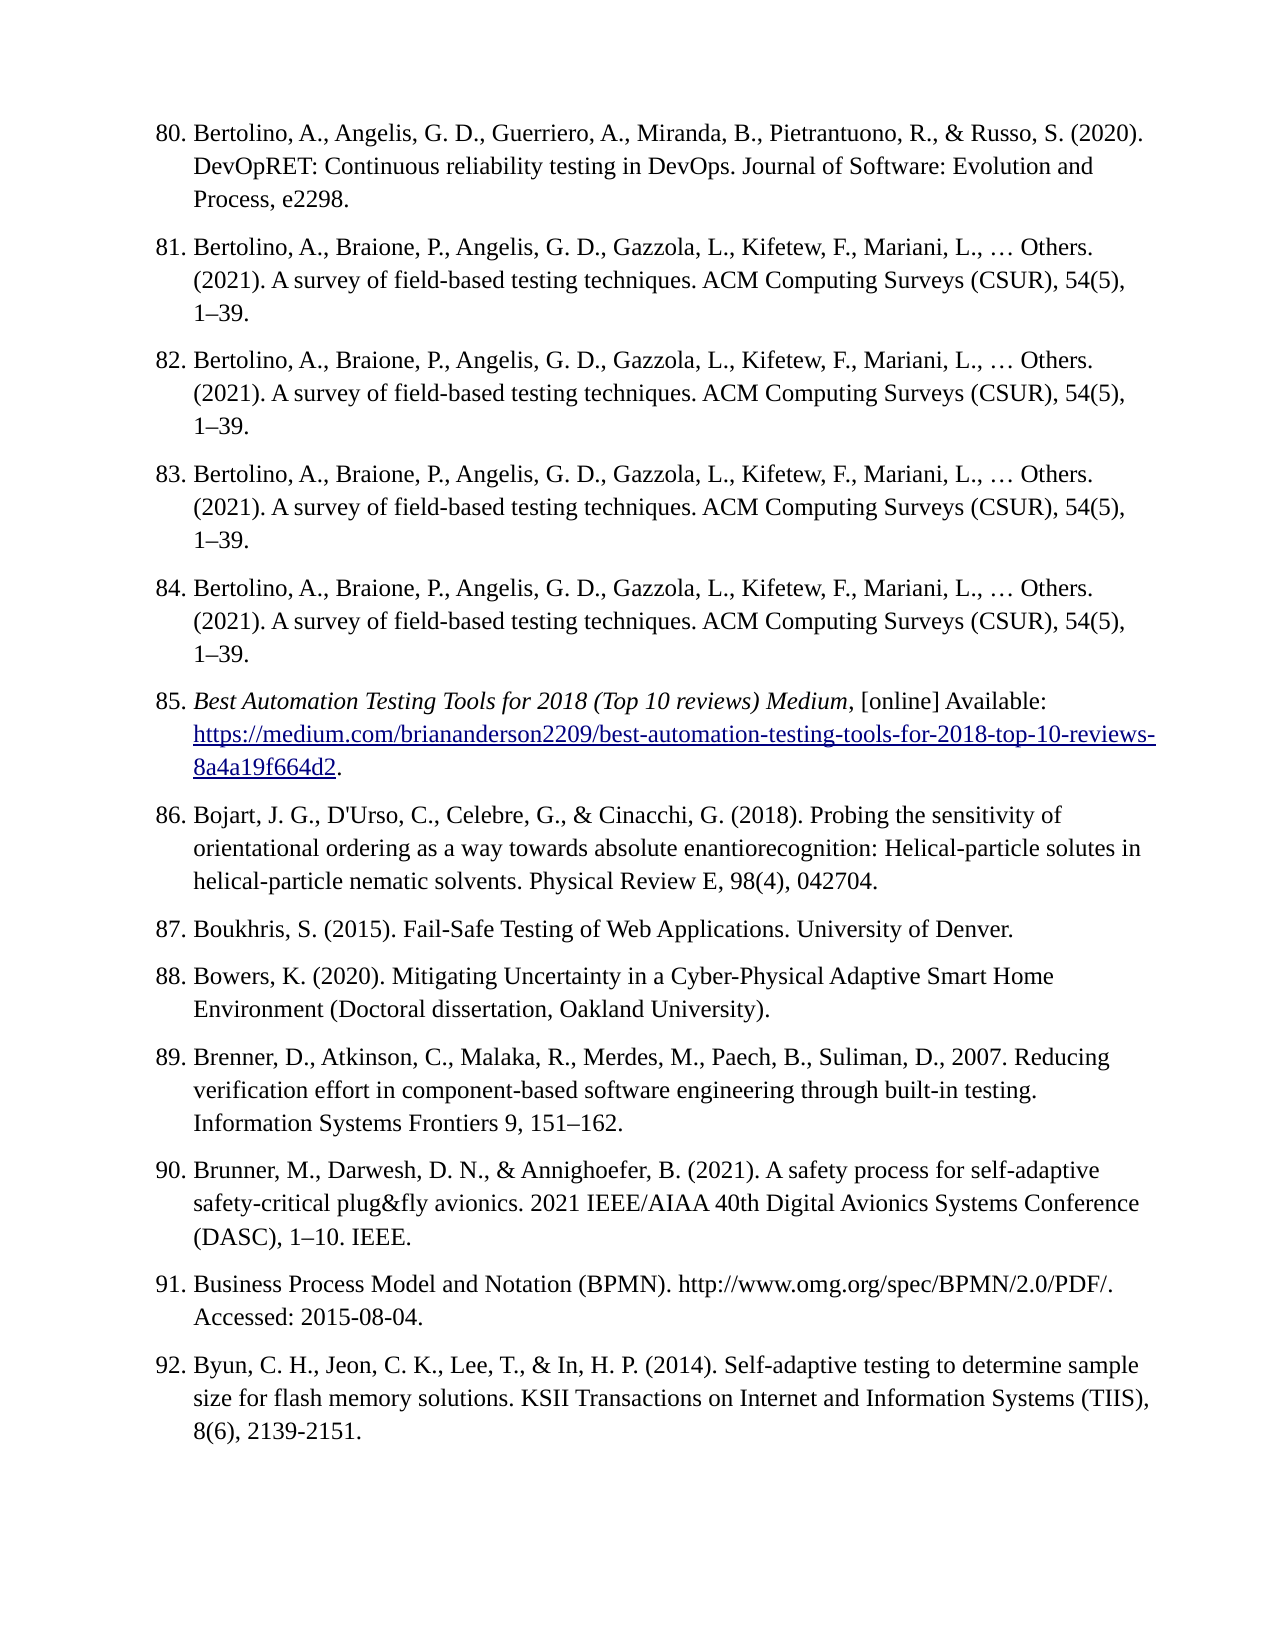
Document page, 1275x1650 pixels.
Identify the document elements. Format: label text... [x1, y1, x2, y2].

list Boukhris, S. (2015). Fail-Safe Testing of Web Applications. University of Denver. [155, 914, 1157, 942]
list Bowers, K. (2020). Mitigating Uncertainty in a Cyber-Physical Adaptive Smart Home Environment (Doctoral dissertation, Oakland University). [155, 961, 1157, 1023]
list Byun, C. H., Jeon, C. K., Lee, T., & In, H. P. (2014). Self-adaptive testing to determine sample size for flash memory solutions. KSII Transactions on Internet and Information Systems (TIIS), 8(6), 2139-2151. [155, 1350, 1157, 1444]
list Bertolino, A., Braione, P., Angelis, G. D., Gazzola, L., Kifetew, F., Mariani, L., … Others. (2021). A survey of field-based testing techniques. ACM Computing Surveys (CSUR), 54(5), 1–39. [155, 573, 1157, 667]
list Business Process Model and Notation (BPMN). http://www.omg.org/spec/BPMN/2.0/PDF/. Accessed: 2015-08-04. [155, 1269, 1157, 1331]
list Bertolino, A., Braione, P., Angelis, G. D., Gazzola, L., Kifetew, F., Mariani, L., … Others. (2021). A survey of field-based testing techniques. ACM Computing Surveys (CSUR), 54(5), 1–39. [155, 232, 1157, 327]
list Bertolino, A., Braione, P., Angelis, G. D., Gazzola, L., Kifetew, F., Mariani, L., … Others. (2021). A survey of field-based testing techniques. ACM Computing Surveys (CSUR), 54(5), 1–39. [155, 459, 1157, 554]
list Bertolino, A., Angelis, G. D., Guerriero, A., Miranda, B., Pietrantuono, R., & Russo, S. (2020). DevOpRET: Continuous reliability testing in DevOps. Journal of Software: Evolution and Process, e2298. [155, 118, 1157, 213]
list Brunner, M., Darwesh, D. N., & Annighoefer, B. (2021). A safety process for self-adaptive safety-critical plug&fly avionics. 2021 IEEE/AIAA 40th Digital Avionics Systems Conference (DASC), 1–10. IEEE. [155, 1156, 1157, 1250]
list Best Automation Testing Tools for 2018 (Top 10 reviews) Medium, [online] Available: https://medium.com/briananderson2209/best-automation-testing-tools-for-2018-top-10-reviews-8a4a19f664d2. [155, 686, 1157, 781]
list Bertolino, A., Braione, P., Angelis, G. D., Gazzola, L., Kifetew, F., Mariani, L., … Others. (2021). A survey of field-based testing techniques. ACM Computing Surveys (CSUR), 54(5), 1–39. [155, 345, 1157, 440]
list Brenner, D., Atkinson, C., Malaka, R., Merdes, M., Paech, B., Suliman, D., 2007. Reducing verification effort in component-based software engineering through built-in testing. Information Systems Frontiers 9, 151–162. [155, 1042, 1157, 1137]
list Bojart, J. G., D'Urso, C., Celebre, G., & Cinacchi, G. (2018). Probing the sensitivity of orientational ordering as a way towards absolute enantiorecognition: Helical-particle solutes in helical-particle nematic solvents. Physical Review E, 98(4), 042704. [155, 800, 1157, 895]
